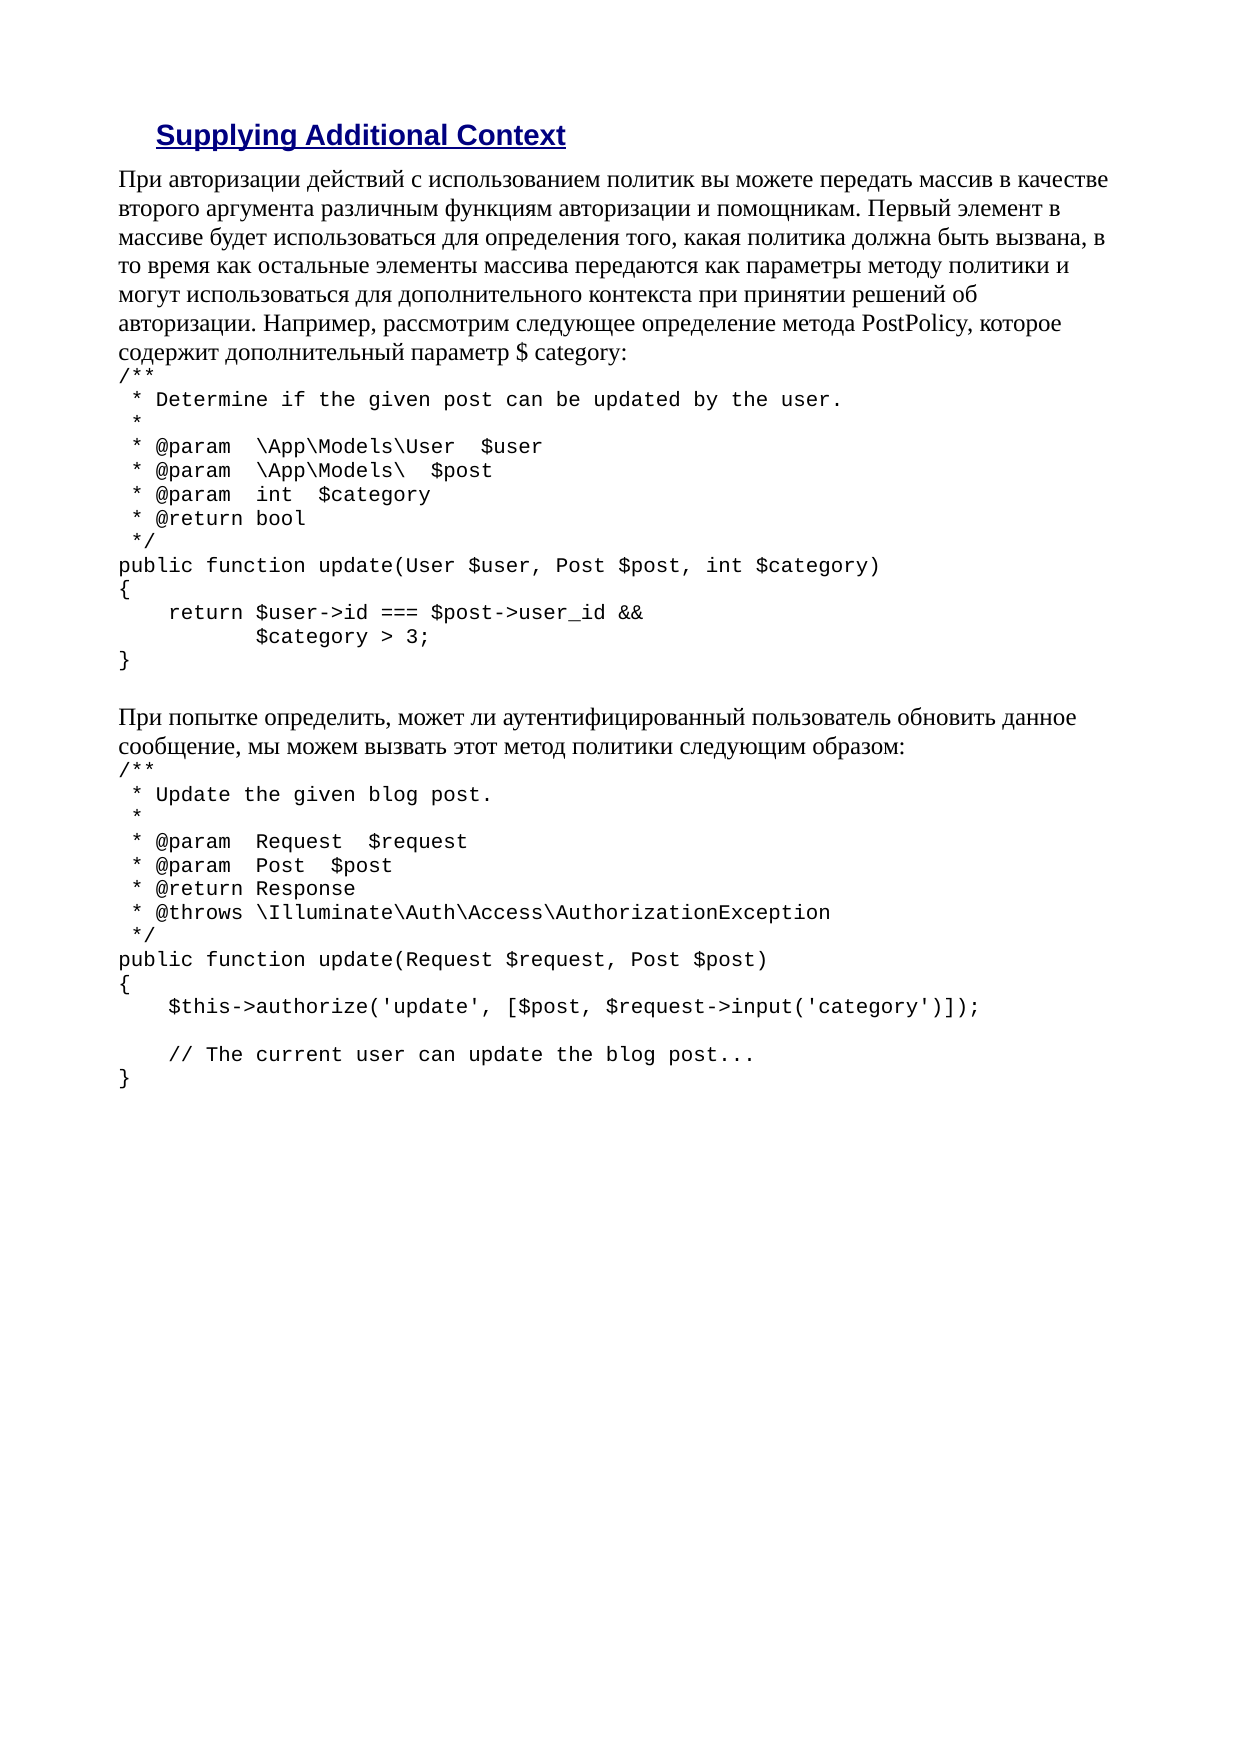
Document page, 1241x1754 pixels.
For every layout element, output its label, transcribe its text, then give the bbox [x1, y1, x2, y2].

text public function update(User $user, Post $post, int $category) [118, 555, 1122, 578]
text { [118, 973, 1122, 996]
text */ [118, 926, 1122, 949]
text * @param Request $request [118, 831, 1122, 854]
text /** [118, 366, 1122, 389]
text * @return bool [118, 507, 1122, 531]
text { [118, 578, 1122, 602]
text // The current user can update the blog post... [118, 1044, 1122, 1067]
text * @param Post $post [118, 854, 1122, 878]
text * @return Response [118, 878, 1122, 902]
text * Update the given blog post. [118, 784, 1122, 807]
text $this->authorize('update', [$post, $request->input('category')]); [118, 996, 1122, 1020]
text return $user->id === $post->user_id && [118, 602, 1122, 626]
text $category > 3; [118, 626, 1122, 649]
subtitle Supplying Additional Context [156, 118, 1122, 152]
text */ [118, 531, 1122, 555]
text /** [118, 760, 1122, 784]
text * Determine if the given post can be updated by the user. [118, 389, 1122, 413]
text * @throws \Illuminate\Auth\Access\AuthorizationException [118, 902, 1122, 926]
text * [118, 413, 1122, 437]
text * @param int $category [118, 484, 1122, 507]
text } [118, 1067, 1122, 1091]
text public function update(Request $request, Post $post) [118, 949, 1122, 973]
text * [118, 807, 1122, 831]
text При попытке определить, может ли аутентифицированный пользователь обновить данное сообщение, мы можем вызвать этот метод политики следующим образом: [118, 702, 1122, 760]
text * @param \App\Models\User $user [118, 437, 1122, 460]
text } [118, 649, 1122, 673]
text При авторизации действий с использованием политик вы можете передать массив в качестве второго аргумента различным функциям авторизации и помощникам. Первый элемент в массиве будет использоваться для определения того, какая политика должна быть вызвана, в то время как остальные элементы массива передаются как параметры методу политики и могут использоваться для дополнительного контекста при принятии решений об авторизации. Например, рассмотрим следующее определение метода PostPolicy, которое содержит дополнительный параметр $ category: [118, 164, 1122, 366]
text * @param \App\Models\ $post [118, 460, 1122, 484]
